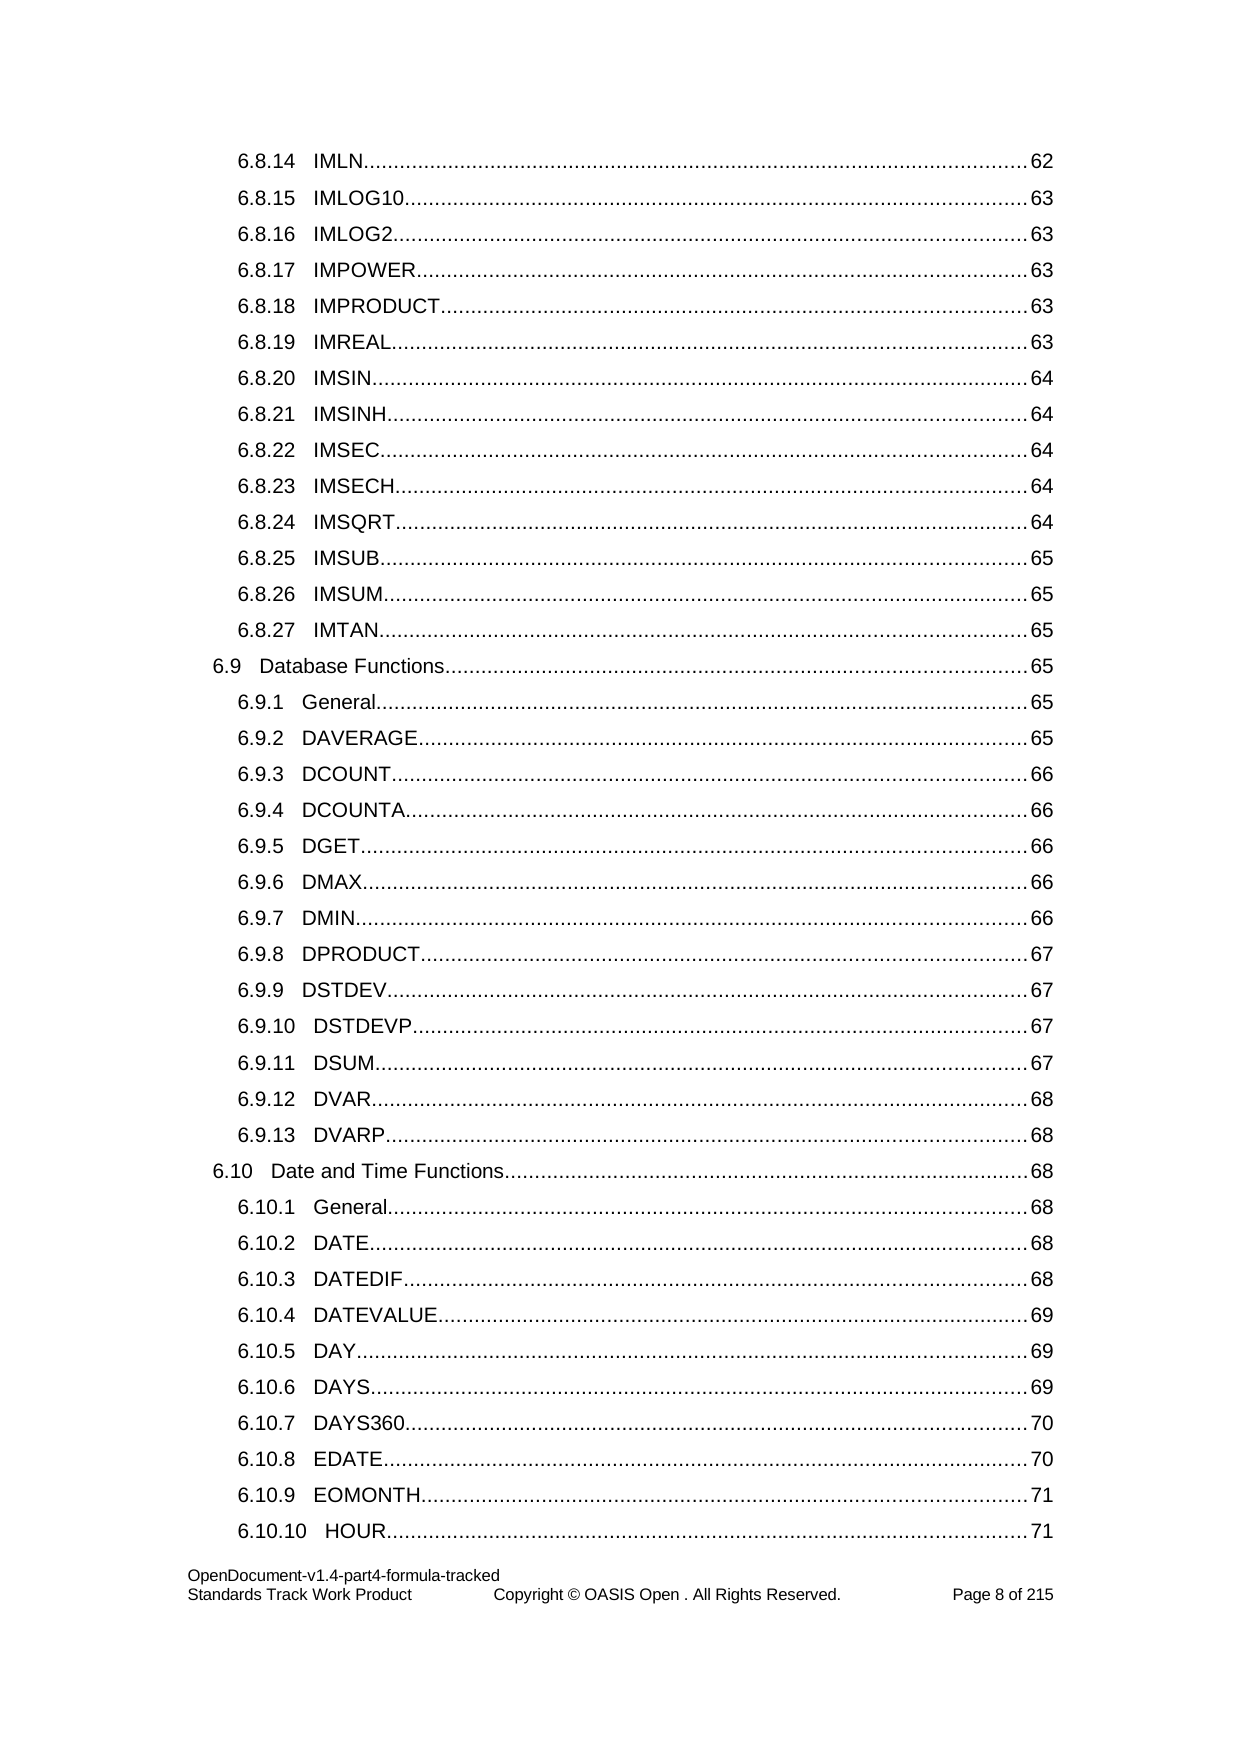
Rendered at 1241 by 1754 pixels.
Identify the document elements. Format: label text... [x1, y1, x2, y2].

text 6.8.18 IMPRODUCT 63 [237, 294, 1053, 318]
text 6.8.21 IMSINH 64 [237, 402, 1053, 426]
text 6.8.26 IMSUM 65 [237, 582, 1053, 606]
text 6.9.3 DCOUNT 66 [237, 763, 1053, 786]
text 6.9.8 DPRODUCT 67 [237, 943, 1053, 966]
text 6.8.24 IMSQRT 64 [237, 510, 1053, 534]
text 6.10.1 General 68 [237, 1195, 1053, 1219]
text 6.10.10 HOUR 71 [237, 1519, 1053, 1543]
text 6.9.7 DMIN 66 [237, 907, 1053, 930]
text 6.10.9 EOMONTH 71 [237, 1483, 1053, 1507]
text 6.9.12 DVAR 68 [237, 1087, 1053, 1111]
text 6.10.3 DATEDIF 68 [237, 1267, 1053, 1291]
text 6.10.6 DAYS 69 [237, 1375, 1053, 1399]
text 6.10 Date and Time Functions 68 [212, 1159, 1053, 1183]
text 6.9.4 DCOUNTA 66 [237, 799, 1053, 822]
text 6.10.4 DATEVALUE 69 [237, 1303, 1053, 1327]
text 6.8.25 IMSUB 65 [237, 546, 1053, 570]
text 6.9.2 DAVERAGE 65 [237, 727, 1053, 750]
text 6.9.1 General 65 [237, 691, 1053, 714]
text 6.8.22 IMSEC 64 [237, 438, 1053, 462]
text 6.9.5 DGET 66 [237, 835, 1053, 858]
text 6.10.7 DAYS360 70 [237, 1411, 1053, 1435]
text 6.9 Database Functions 65 [212, 654, 1053, 678]
text 6.10.5 DAY 69 [237, 1339, 1053, 1363]
text 6.10.8 EDATE 70 [237, 1447, 1053, 1471]
text 6.9.6 DMAX 66 [237, 871, 1053, 894]
text 6.9.11 DSUM 67 [237, 1051, 1053, 1074]
text 6.9.10 DSTDEVP 67 [237, 1015, 1053, 1038]
text 6.8.15 IMLOG10 63 [237, 186, 1053, 209]
text 6.8.23 IMSECH 64 [237, 474, 1053, 498]
text 6.9.9 DSTDEV 67 [237, 979, 1053, 1002]
text 6.10.2 DATE 68 [237, 1231, 1053, 1255]
text 6.8.17 IMPOWER 63 [237, 258, 1053, 282]
text 6.9.13 DVARP 68 [237, 1123, 1053, 1147]
text 6.8.20 IMSIN 64 [237, 366, 1053, 390]
text 6.8.16 IMLOG2 63 [237, 222, 1053, 246]
text 6.8.27 IMTAN 65 [237, 618, 1053, 642]
text 6.8.14 IMLN 62 [237, 150, 1053, 173]
text 6.8.19 IMREAL 63 [237, 330, 1053, 354]
